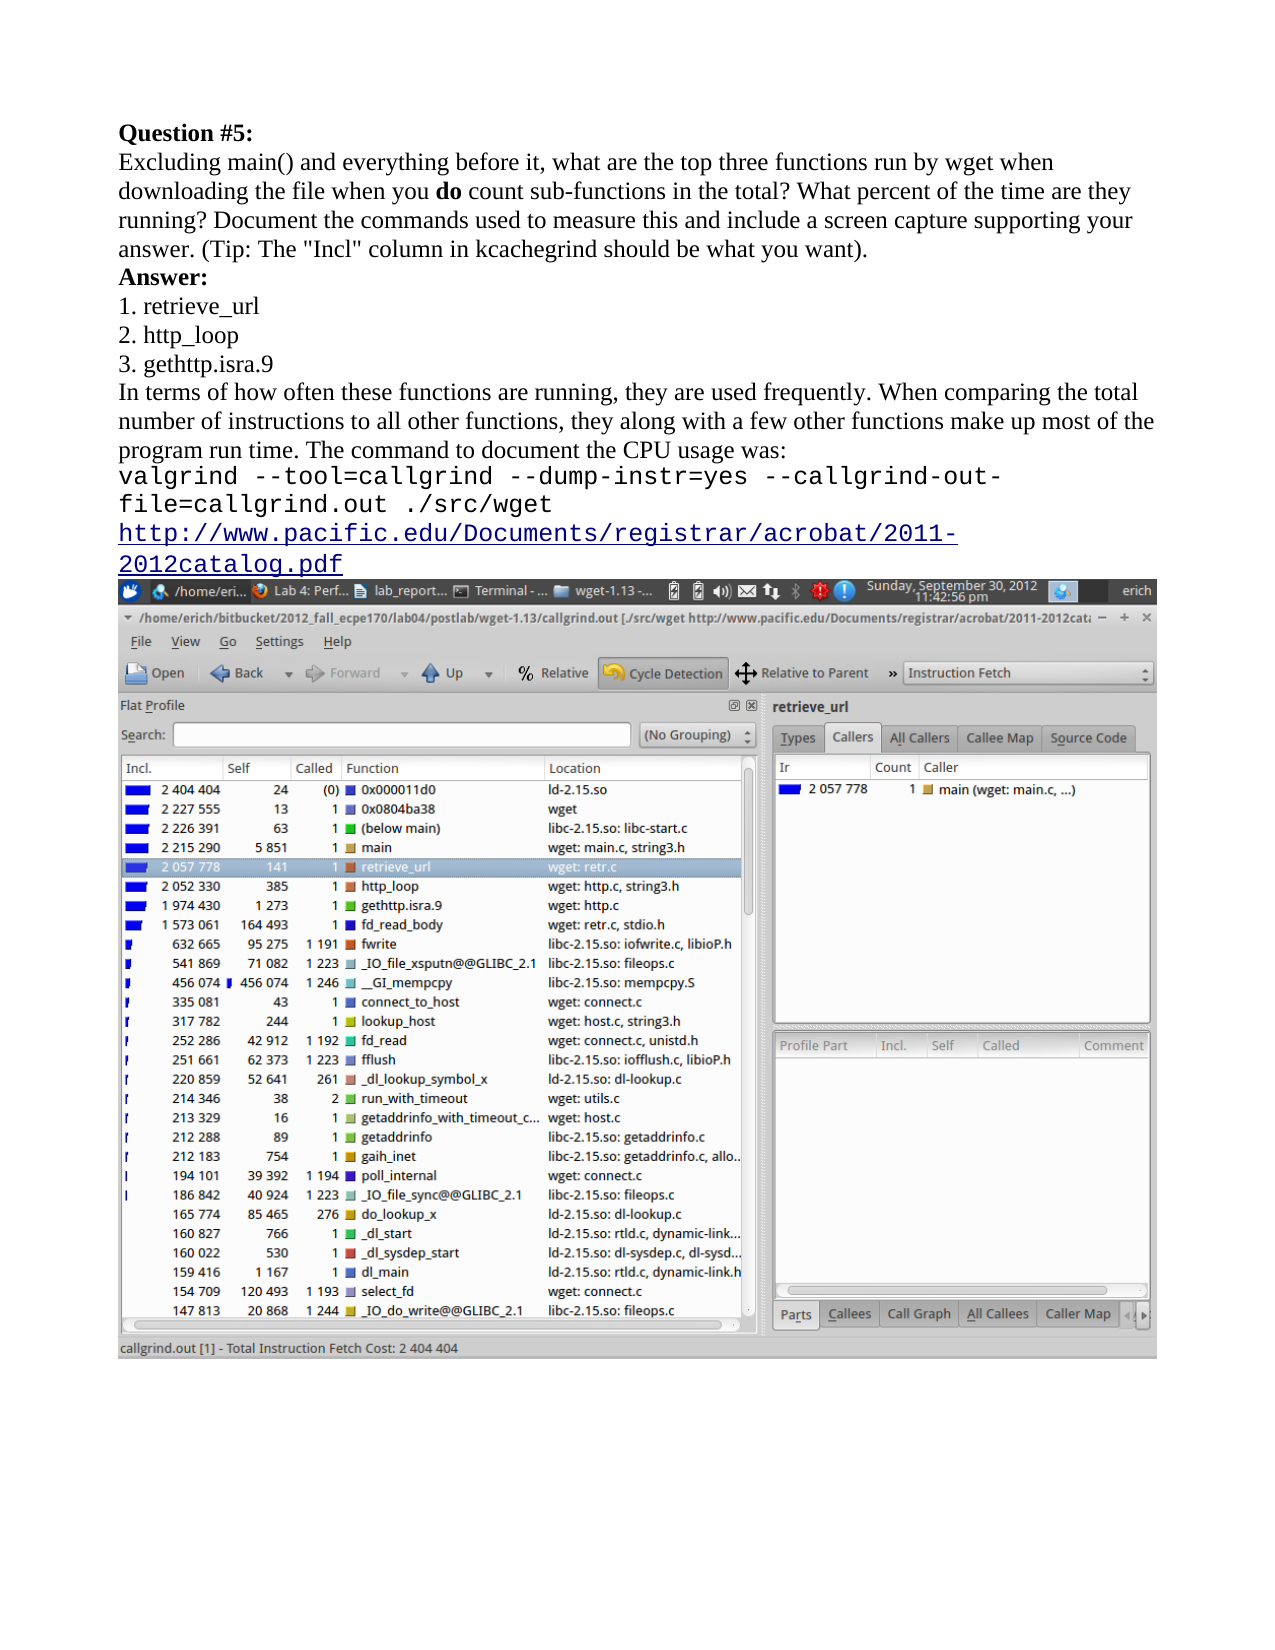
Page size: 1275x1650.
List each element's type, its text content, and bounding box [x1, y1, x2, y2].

picture [118, 579, 1157, 1359]
text valgrind --tool=callgrind --dump-instr=yes --callgrind-out-file=callgrind.out ./src/wget http://www.pacific.edu/Documents/registrar/acrobat/2011-2012catalog.pdf [118, 464, 1157, 579]
text 2. http_loop [118, 320, 1157, 349]
text Question #5: [118, 118, 1157, 147]
text ﻿Excluding main() and everything before it, what are the top three functions run by wget when downloading the file when you do count sub-functions in the total? What percent of the time are they running? Document the commands used to measure this and include a screen capture supporting your answer. (Tip: The "Incl" column in kcachegrind should be what you want). [118, 147, 1157, 262]
text Answer: [118, 262, 1157, 291]
text 1. retrieve_url [118, 291, 1157, 320]
text 3. gethttp.isra.9 [118, 349, 1157, 377]
text In terms of how often these functions are running, they are used frequently. When comparing the total number of instructions to all other functions, they along with a few other functions make up most of the program run time. The command to document the CPU usage was: [118, 377, 1157, 464]
